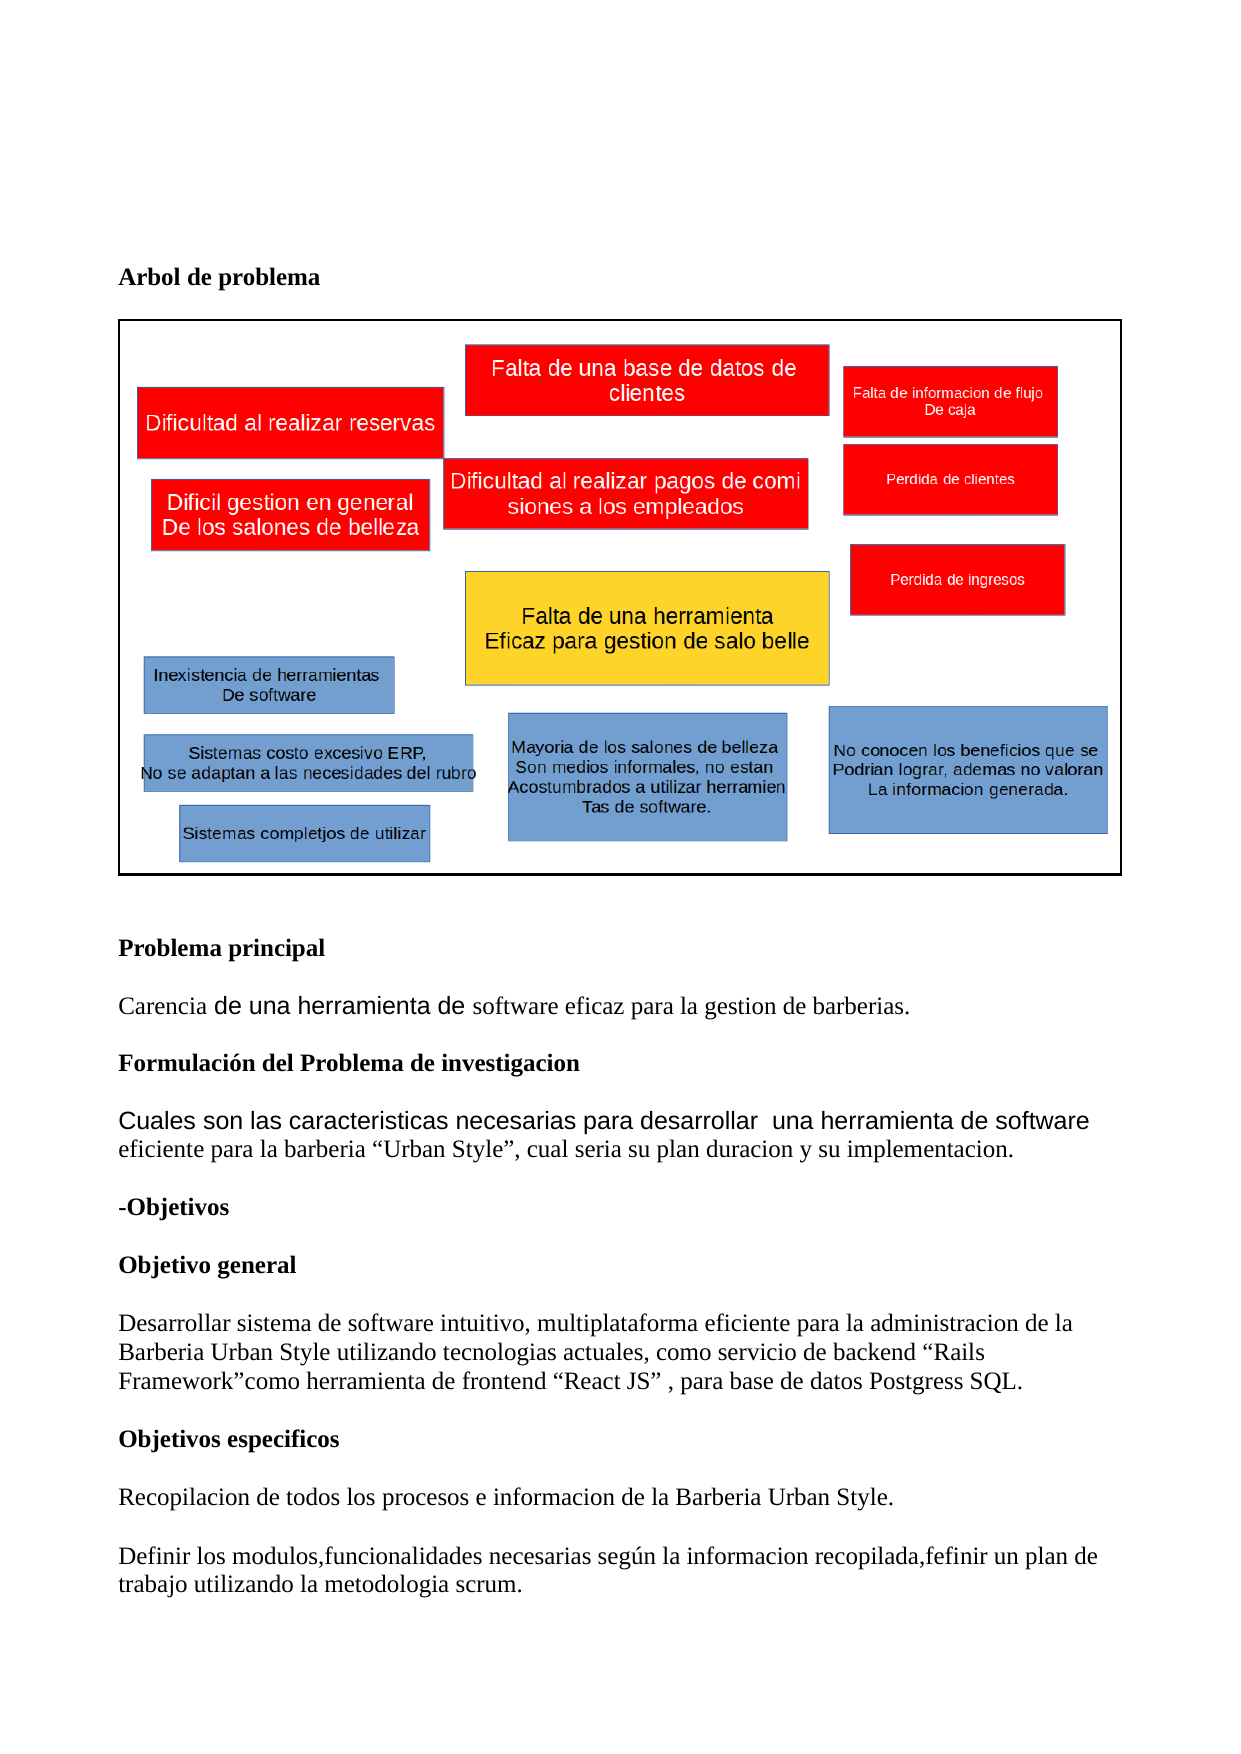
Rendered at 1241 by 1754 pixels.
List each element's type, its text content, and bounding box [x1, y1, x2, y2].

text Objetivos especificos [118, 1424, 1122, 1453]
text -Objetivos [118, 1192, 1122, 1221]
text Objetivo general [118, 1250, 1122, 1279]
text Carencia de una herramienta de software eficaz para la gestion de barberias. [118, 991, 1122, 1019]
text Definir los modulos,funcionalidades necesarias según la informacion recopilada,fefinir un plan de trabajo utilizando la metodologia scrum. [118, 1541, 1122, 1598]
text Desarrollar sistema de software intuitivo, multiplataforma eficiente para la administracion de la Barberia Urban Style utilizando tecnologias actuales, como servicio de backend “Rails Framework”como herramienta de frontend “React JS” , para base de datos Postgress SQL. [118, 1308, 1122, 1395]
text Formulación del Problema de investigacion [118, 1048, 1122, 1077]
text Problema principal [118, 933, 1122, 962]
text Arbol de problema [118, 262, 1122, 291]
picture [123, 324, 1118, 871]
text Cuales son las caracteristicas necesarias para desarrollar una herramienta de software eficiente para la barberia “Urban Style”, cual seria su plan duracion y su implementacion. [118, 1106, 1122, 1163]
text Recopilacion de todos los procesos e informacion de la Barberia Urban Style. [118, 1482, 1122, 1511]
